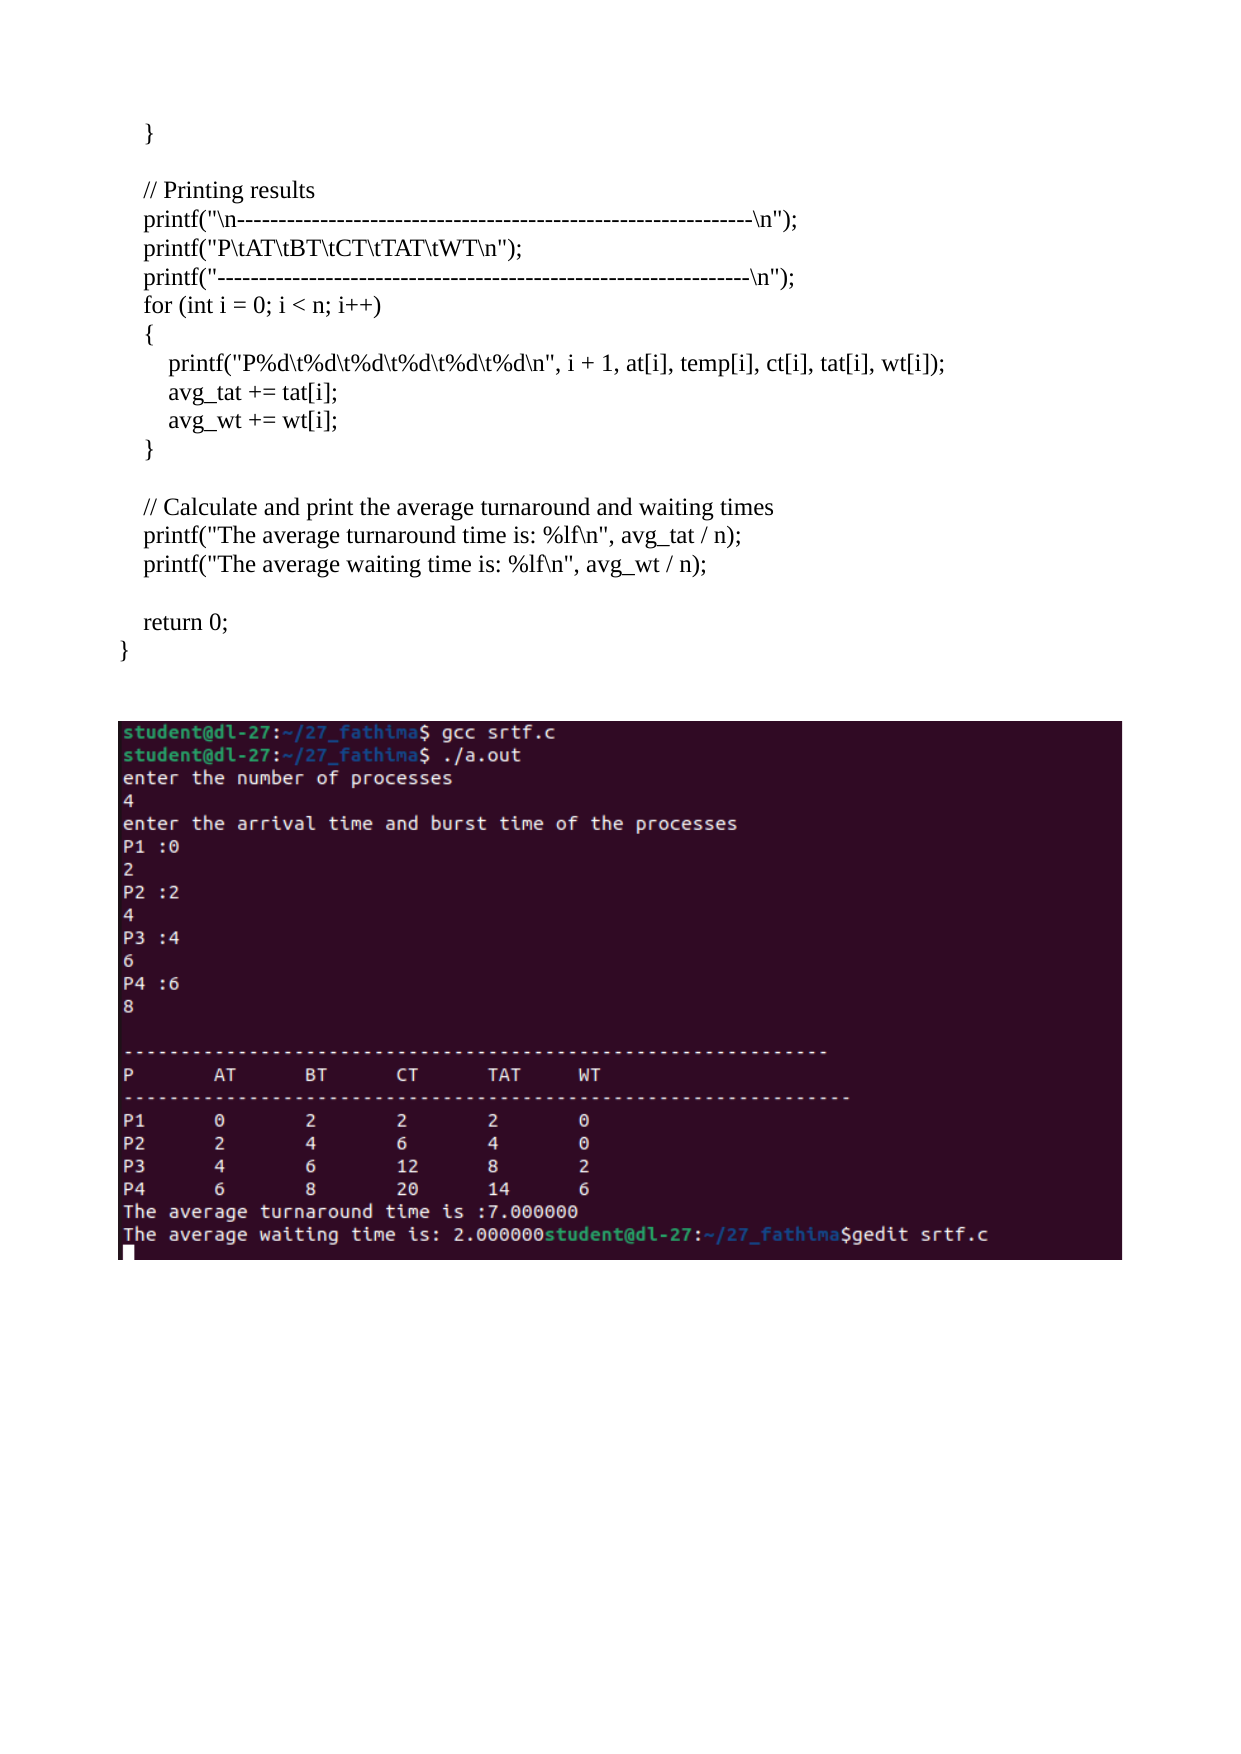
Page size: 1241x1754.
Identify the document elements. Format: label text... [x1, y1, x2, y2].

text printf("The average waiting time is: %lf\n", avg_wt / n); [118, 549, 1122, 578]
text } [118, 434, 1122, 463]
text printf("----------------------------------------------------------------\n"); [118, 262, 1122, 291]
text avg_wt += wt[i]; [118, 406, 1122, 434]
text return 0; [118, 607, 1122, 636]
text printf("P%d\t%d\t%d\t%d\t%d\t%d\n", i + 1, at[i], temp[i], ct[i], tat[i], wt[i]); [118, 348, 1122, 377]
text avg_tat += tat[i]; [118, 377, 1122, 406]
text { [118, 319, 1122, 348]
text for (int i = 0; i < n; i++) [118, 291, 1122, 319]
text // Printing results [118, 176, 1122, 204]
text printf("The average turnaround time is: %lf\n", avg_tat / n); [118, 521, 1122, 549]
text printf("P\tAT\tBT\tCT\tTAT\tWT\n"); [118, 233, 1122, 262]
text } [118, 636, 1122, 664]
text // Calculate and print the average turnaround and waiting times [118, 492, 1122, 521]
text } [118, 118, 1122, 147]
text printf("\n--------------------------------------------------------------\n"); [118, 204, 1122, 233]
picture [118, 721, 1123, 1260]
